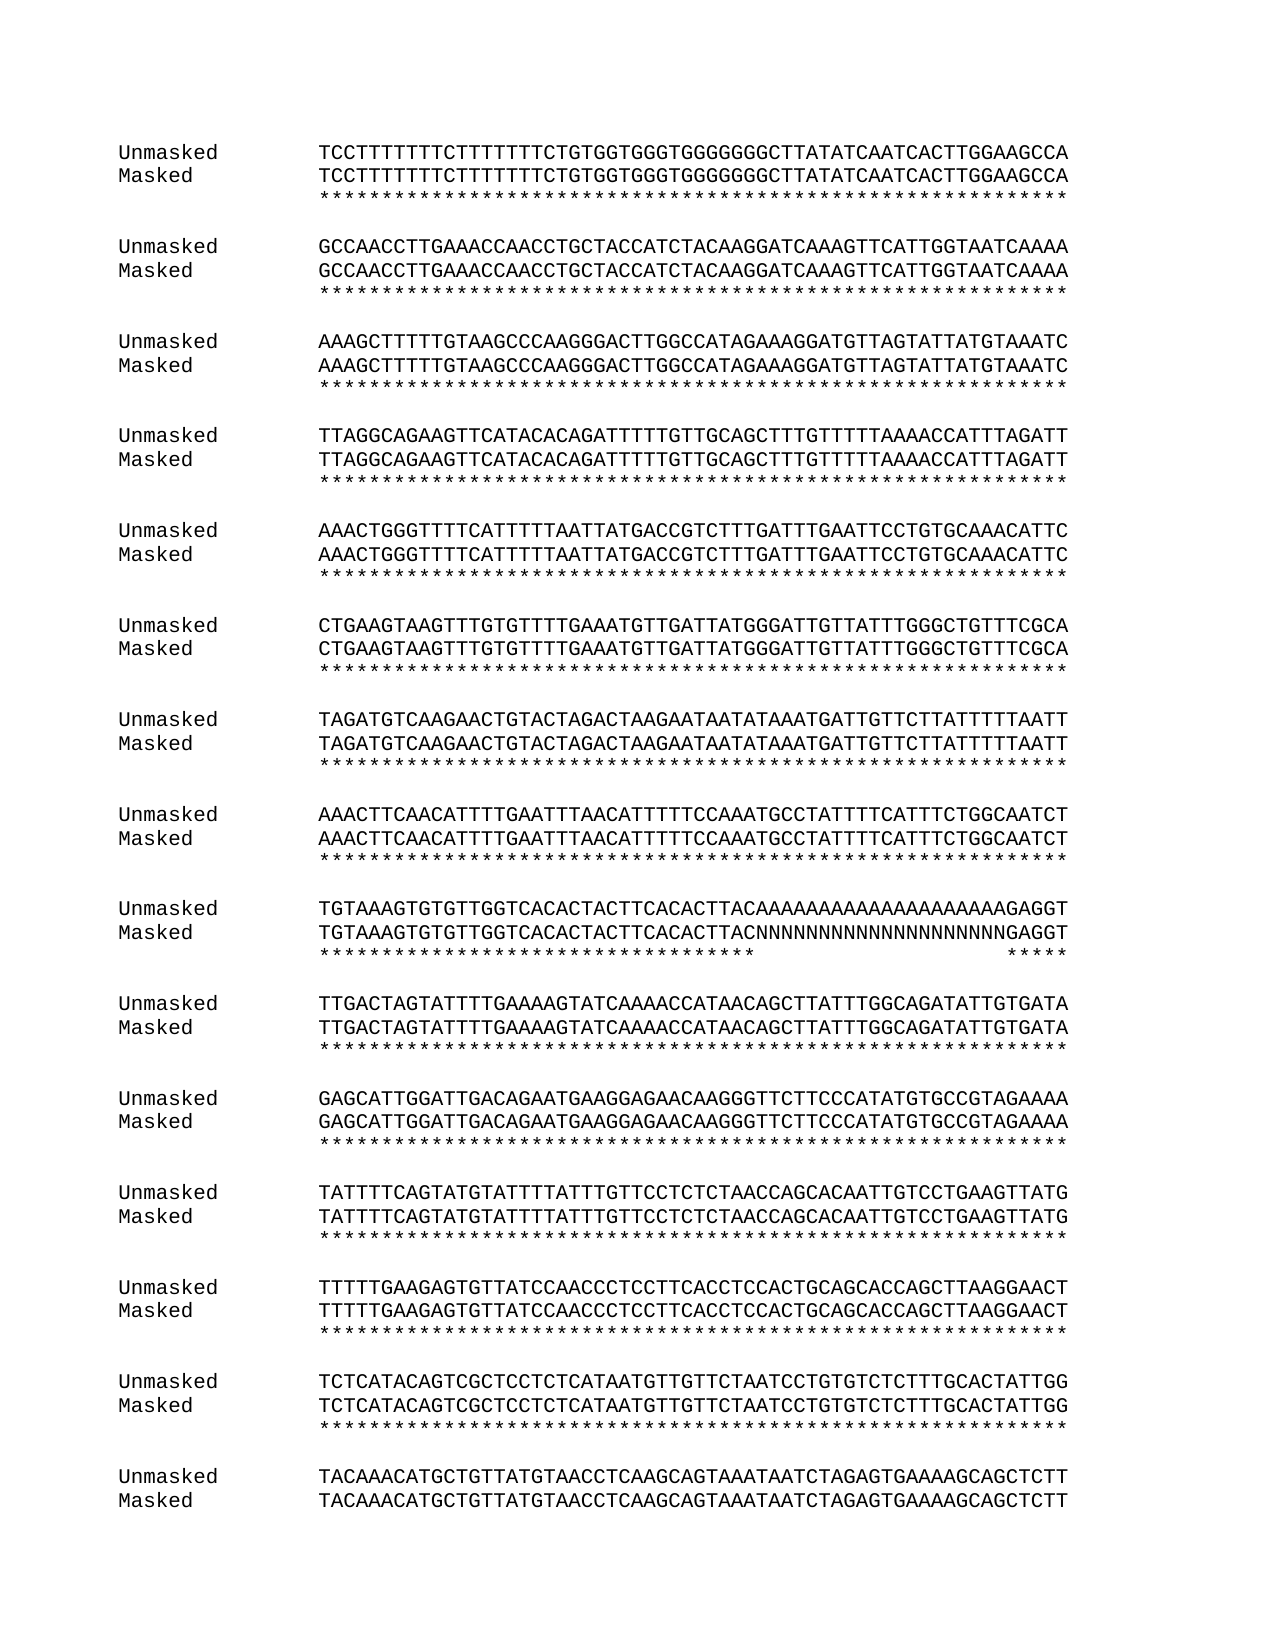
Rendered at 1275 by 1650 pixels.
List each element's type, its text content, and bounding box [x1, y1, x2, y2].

text Masked AAACTGGGTTTTCATTTTTAATTATGACCGTCTTTGATTTGAATTCCTGTGCAAACATTC [118, 544, 1157, 567]
text Unmasked AAACTTCAACATTTTGAATTTAACATTTTTCCAAATGCCTATTTTCATTTCTGGCAATCT [118, 804, 1157, 827]
text Masked TTTTTGAAGAGTGTTATCCAACCCTCCTTCACCTCCACTGCAGCACCAGCTTAAGGAACT [118, 1300, 1157, 1324]
text Unmasked TGTAAAGTGTGTTGGTCACACTACTTCACACTTACAAAAAAAAAAAAAAAAAAAAGAGGT [118, 898, 1157, 922]
text ************************************************************ [118, 851, 1157, 875]
text Unmasked CTGAAGTAAGTTTGTGTTTTGAAATGTTGATTATGGGATTGTTATTTGGGCTGTTTCGCA [118, 615, 1157, 638]
text Unmasked TCTCATACAGTCGCTCCTCTCATAATGTTGTTCTAATCCTGTGTCTCTTTGCACTATTGG [118, 1371, 1157, 1395]
text ************************************************************ [118, 662, 1157, 686]
text ************************************************************ [118, 1324, 1157, 1348]
text ************************************************************ [118, 757, 1157, 780]
text Unmasked GCCAACCTTGAAACCAACCTGCTACCATCTACAAGGATCAAAGTTCATTGGTAATCAAAA [118, 236, 1157, 260]
text Unmasked TATTTTCAGTATGTATTTTATTTGTTCCTCTCTAACCAGCACAATTGTCCTGAAGTTATG [118, 1182, 1157, 1206]
text Masked TCCTTTTTTTCTTTTTTTCTGTGGTGGGTGGGGGGGCTTATATCAATCACTTGGAAGCCA [118, 165, 1157, 189]
text ************************************************************ [118, 567, 1157, 591]
text Unmasked AAAGCTTTTTGTAAGCCCAAGGGACTTGGCCATAGAAAGGATGTTAGTATTATGTAAATC [118, 331, 1157, 354]
text Masked TTGACTAGTATTTTGAAAAGTATCAAAACCATAACAGCTTATTTGGCAGATATTGTGATA [118, 1017, 1157, 1040]
text Unmasked TAGATGTCAAGAACTGTACTAGACTAAGAATAATATAAATGATTGTTCTTATTTTTAATT [118, 709, 1157, 733]
text Masked GCCAACCTTGAAACCAACCTGCTACCATCTACAAGGATCAAAGTTCATTGGTAATCAAAA [118, 260, 1157, 284]
text Masked TTAGGCAGAAGTTCATACACAGATTTTTGTTGCAGCTTTGTTTTTAAAACCATTTAGATT [118, 449, 1157, 473]
text ************************************************************ [118, 1419, 1157, 1442]
text Masked CTGAAGTAAGTTTGTGTTTTGAAATGTTGATTATGGGATTGTTATTTGGGCTGTTTCGCA [118, 638, 1157, 662]
text Masked TGTAAAGTGTGTTGGTCACACTACTTCACACTTACNNNNNNNNNNNNNNNNNNNNGAGGT [118, 922, 1157, 946]
text Masked GAGCATTGGATTGACAGAATGAAGGAGAACAAGGGTTCTTCCCATATGTGCCGTAGAAAA [118, 1111, 1157, 1135]
text ************************************************************ [118, 1229, 1157, 1253]
text ************************************************************ [118, 378, 1157, 402]
text ************************************************************ [118, 189, 1157, 213]
text Unmasked TACAAACATGCTGTTATGTAACCTCAAGCAGTAAATAATCTAGAGTGAAAAGCAGCTCTT [118, 1466, 1157, 1489]
text Masked TAGATGTCAAGAACTGTACTAGACTAAGAATAATATAAATGATTGTTCTTATTTTTAATT [118, 733, 1157, 757]
text Unmasked TCCTTTTTTTCTTTTTTTCTGTGGTGGGTGGGGGGGCTTATATCAATCACTTGGAAGCCA [118, 142, 1157, 165]
text Masked AAACTTCAACATTTTGAATTTAACATTTTTCCAAATGCCTATTTTCATTTCTGGCAATCT [118, 827, 1157, 851]
text Masked TATTTTCAGTATGTATTTTATTTGTTCCTCTCTAACCAGCACAATTGTCCTGAAGTTATG [118, 1206, 1157, 1229]
text Unmasked TTAGGCAGAAGTTCATACACAGATTTTTGTTGCAGCTTTGTTTTTAAAACCATTTAGATT [118, 426, 1157, 449]
text Masked AAAGCTTTTTGTAAGCCCAAGGGACTTGGCCATAGAAAGGATGTTAGTATTATGTAAATC [118, 354, 1157, 378]
text Unmasked TTGACTAGTATTTTGAAAAGTATCAAAACCATAACAGCTTATTTGGCAGATATTGTGATA [118, 993, 1157, 1017]
text Masked TCTCATACAGTCGCTCCTCTCATAATGTTGTTCTAATCCTGTGTCTCTTTGCACTATTGG [118, 1395, 1157, 1419]
text Unmasked GAGCATTGGATTGACAGAATGAAGGAGAACAAGGGTTCTTCCCATATGTGCCGTAGAAAA [118, 1088, 1157, 1111]
text ************************************************************ [118, 284, 1157, 307]
text ************************************************************ [118, 473, 1157, 496]
text *********************************** ***** [118, 946, 1157, 969]
text Masked TACAAACATGCTGTTATGTAACCTCAAGCAGTAAATAATCTAGAGTGAAAAGCAGCTCTT [118, 1489, 1157, 1513]
text Unmasked AAACTGGGTTTTCATTTTTAATTATGACCGTCTTTGATTTGAATTCCTGTGCAAACATTC [118, 520, 1157, 544]
text ************************************************************ [118, 1135, 1157, 1158]
text ************************************************************ [118, 1040, 1157, 1064]
text Unmasked TTTTTGAAGAGTGTTATCCAACCCTCCTTCACCTCCACTGCAGCACCAGCTTAAGGAACT [118, 1277, 1157, 1300]
